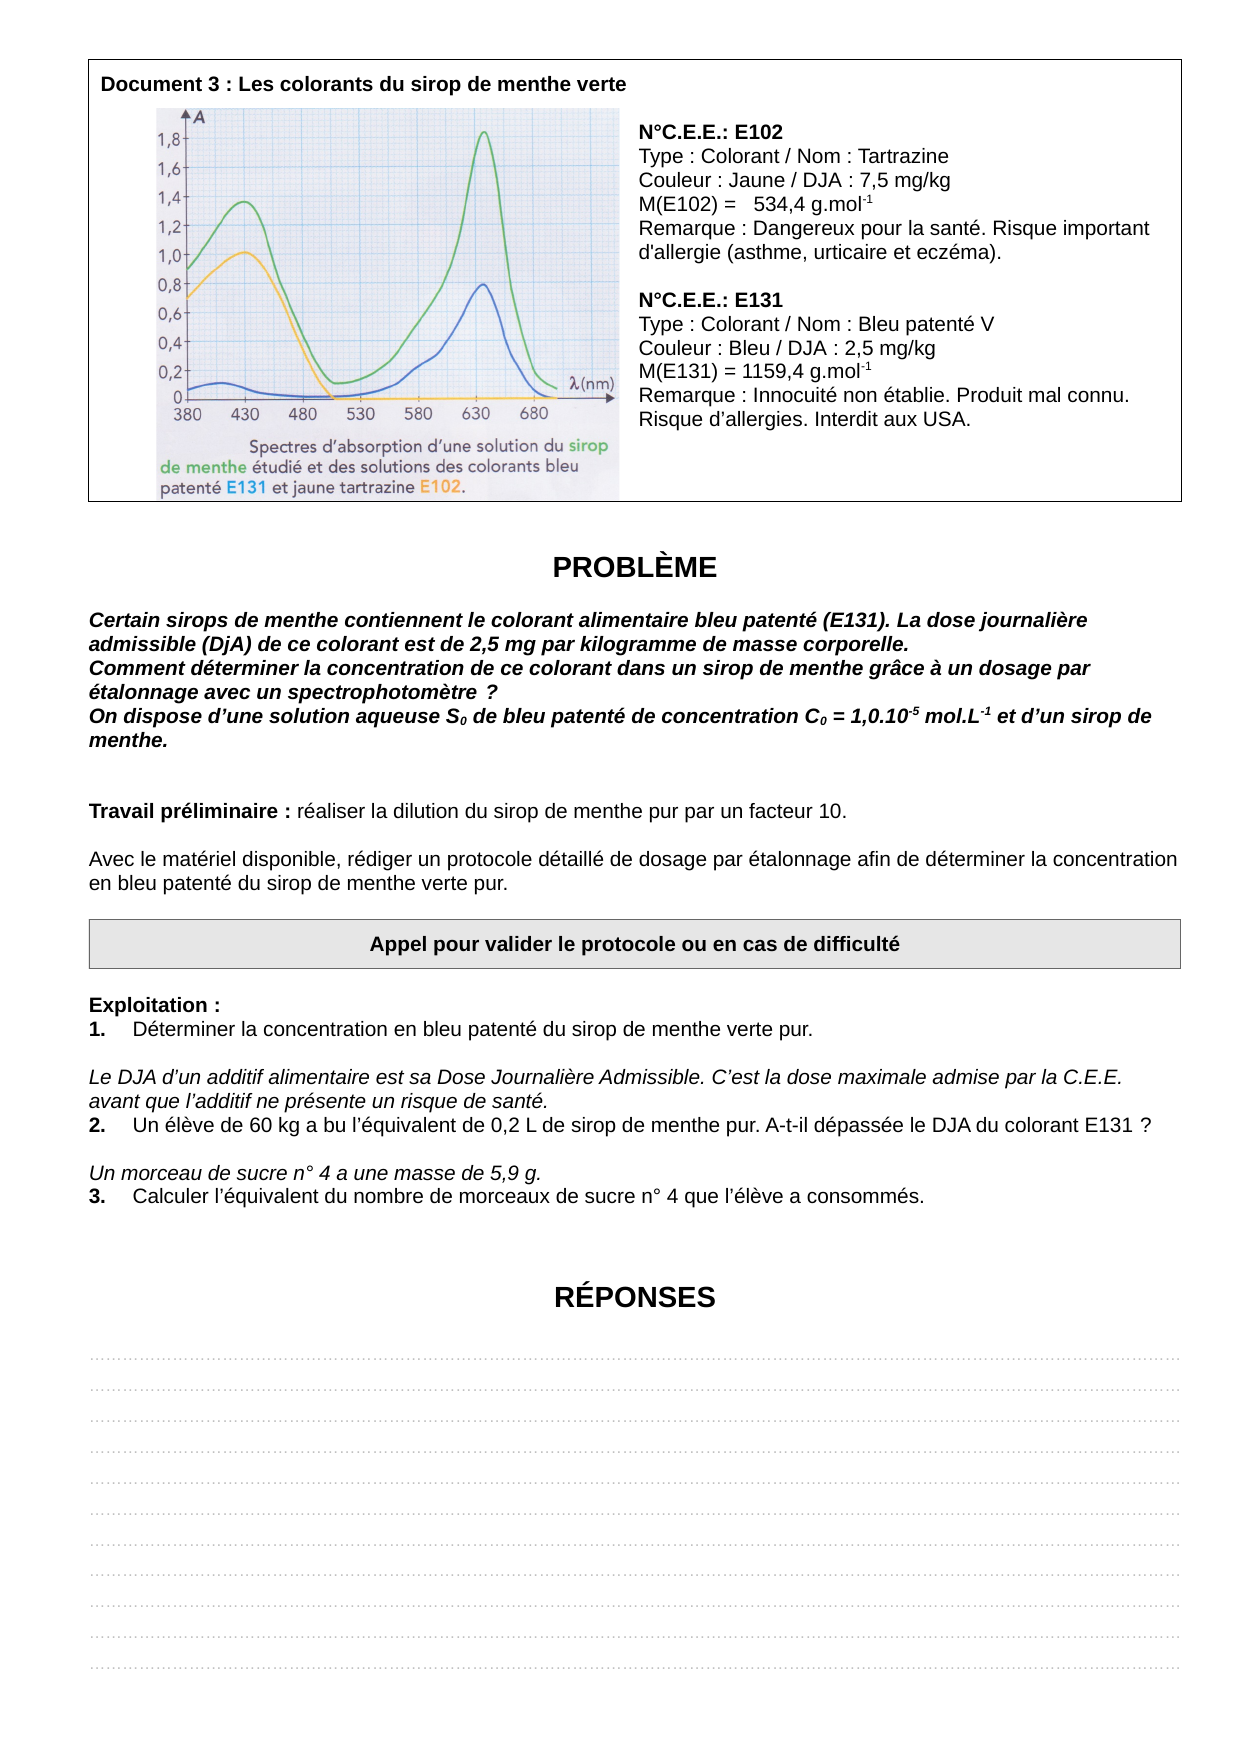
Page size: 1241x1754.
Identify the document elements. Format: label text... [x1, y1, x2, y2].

text …………………………………………………………………………………………………………………………………………………………………..………… [88, 1468, 1181, 1488]
list Avec le matériel disponible, rédiger un protocole détaillé de dosage par étalonnage afin de déterminer la concentration en bleu patenté du sirop de menthe verte pur. [88, 847, 1181, 895]
text …………………………………………………………………………………………………………………………………………………………………..………… [88, 1437, 1181, 1457]
picture [156, 108, 620, 501]
text Problème [88, 550, 1181, 584]
text …………………………………………………………………………………………………………………………………………………………………..………… [88, 1623, 1181, 1642]
text …………………………………………………………………………………………………………………………………………………………………..………… [88, 1561, 1181, 1580]
text Exploitation : [88, 993, 1181, 1017]
list Déterminer la concentration en bleu patenté du sirop de menthe verte pur. [88, 1017, 1181, 1041]
text …………………………………………………………………………………………………………………………………………………………………..………… [88, 1376, 1181, 1395]
text Réponses [88, 1280, 1181, 1314]
text Travail préliminaire : réaliser la dilution du sirop de menthe pur par un facteur 10. [88, 799, 1181, 823]
text …………………………………………………………………………………………………………………………………………………………………..………… [88, 1654, 1181, 1673]
text …………………………………………………………………………………………………………………………………………………………………..………… [88, 1345, 1181, 1364]
list Un élève de 60 kg a bu l’équivalent de 0,2 L de sirop de menthe pur. A-t-il dépassée le DJA du colorant E131 ? [88, 1112, 1181, 1136]
list Calculer l’équivalent du nombre de morceaux de sucre n° 4 que l’élève a consommés. [88, 1184, 1181, 1208]
text …………………………………………………………………………………………………………………………………………………………………..………… [88, 1530, 1181, 1549]
text Certain sirops de menthe contiennent le colorant alimentaire bleu patenté (E131). La dose journalière admissible (DjA) de ce colorant est de 2,5 mg par kilogramme de masse corporelle. [88, 608, 1181, 656]
text Le DJA d’un additif alimentaire est sa Dose Journalière Admissible. C’est la dose maximale admise par la C.E.E. avant que l’additif ne présente un risque de santé. [88, 1064, 1181, 1112]
text Un morceau de sucre n° 4 a une masse de 5,9 g. [88, 1160, 1181, 1184]
text …………………………………………………………………………………………………………………………………………………………………..………… [88, 1499, 1181, 1518]
text On dispose d’une solution aqueuse S0 de bleu patenté de concentration C0 = 1,0.10-5 mol.L-1 et d’un sirop de menthe. [88, 703, 1181, 751]
text …………………………………………………………………………………………………………………………………………………………………..………… [88, 1592, 1181, 1611]
table_header Document 3 : Les colorants du sirop de menthe verte N°C.E.E.: E102 Type : Colorant / Nom : Tartrazine Couleur : Jaune / DJA : 7,5 mg/kg M(E102) = 534,4 g.mol-1 Remarque : Dangereux pour la santé. Risque important d'allergie (asthme, urticaire et eczéma). N°C.E.E.: E131 Type : Colorant / Nom : Bleu patenté V Couleur : Bleu / DJA : 2,5 mg/kg M(E131) = 1159,4 g.mol-1 Remarque : Innocuité non établie. Produit mal connu. Risque d’allergies. Interdit aux USA. [89, 60, 1181, 501]
text Comment déterminer la concentration de ce colorant dans un sirop de menthe grâce à un dosage par étalonnage avec un spectrophotomètre ? [88, 656, 1181, 703]
text …………………………………………………………………………………………………………………………………………………………………..………… [88, 1407, 1181, 1426]
text Appel pour valider le protocole ou en cas de difficulté [90, 920, 1180, 968]
